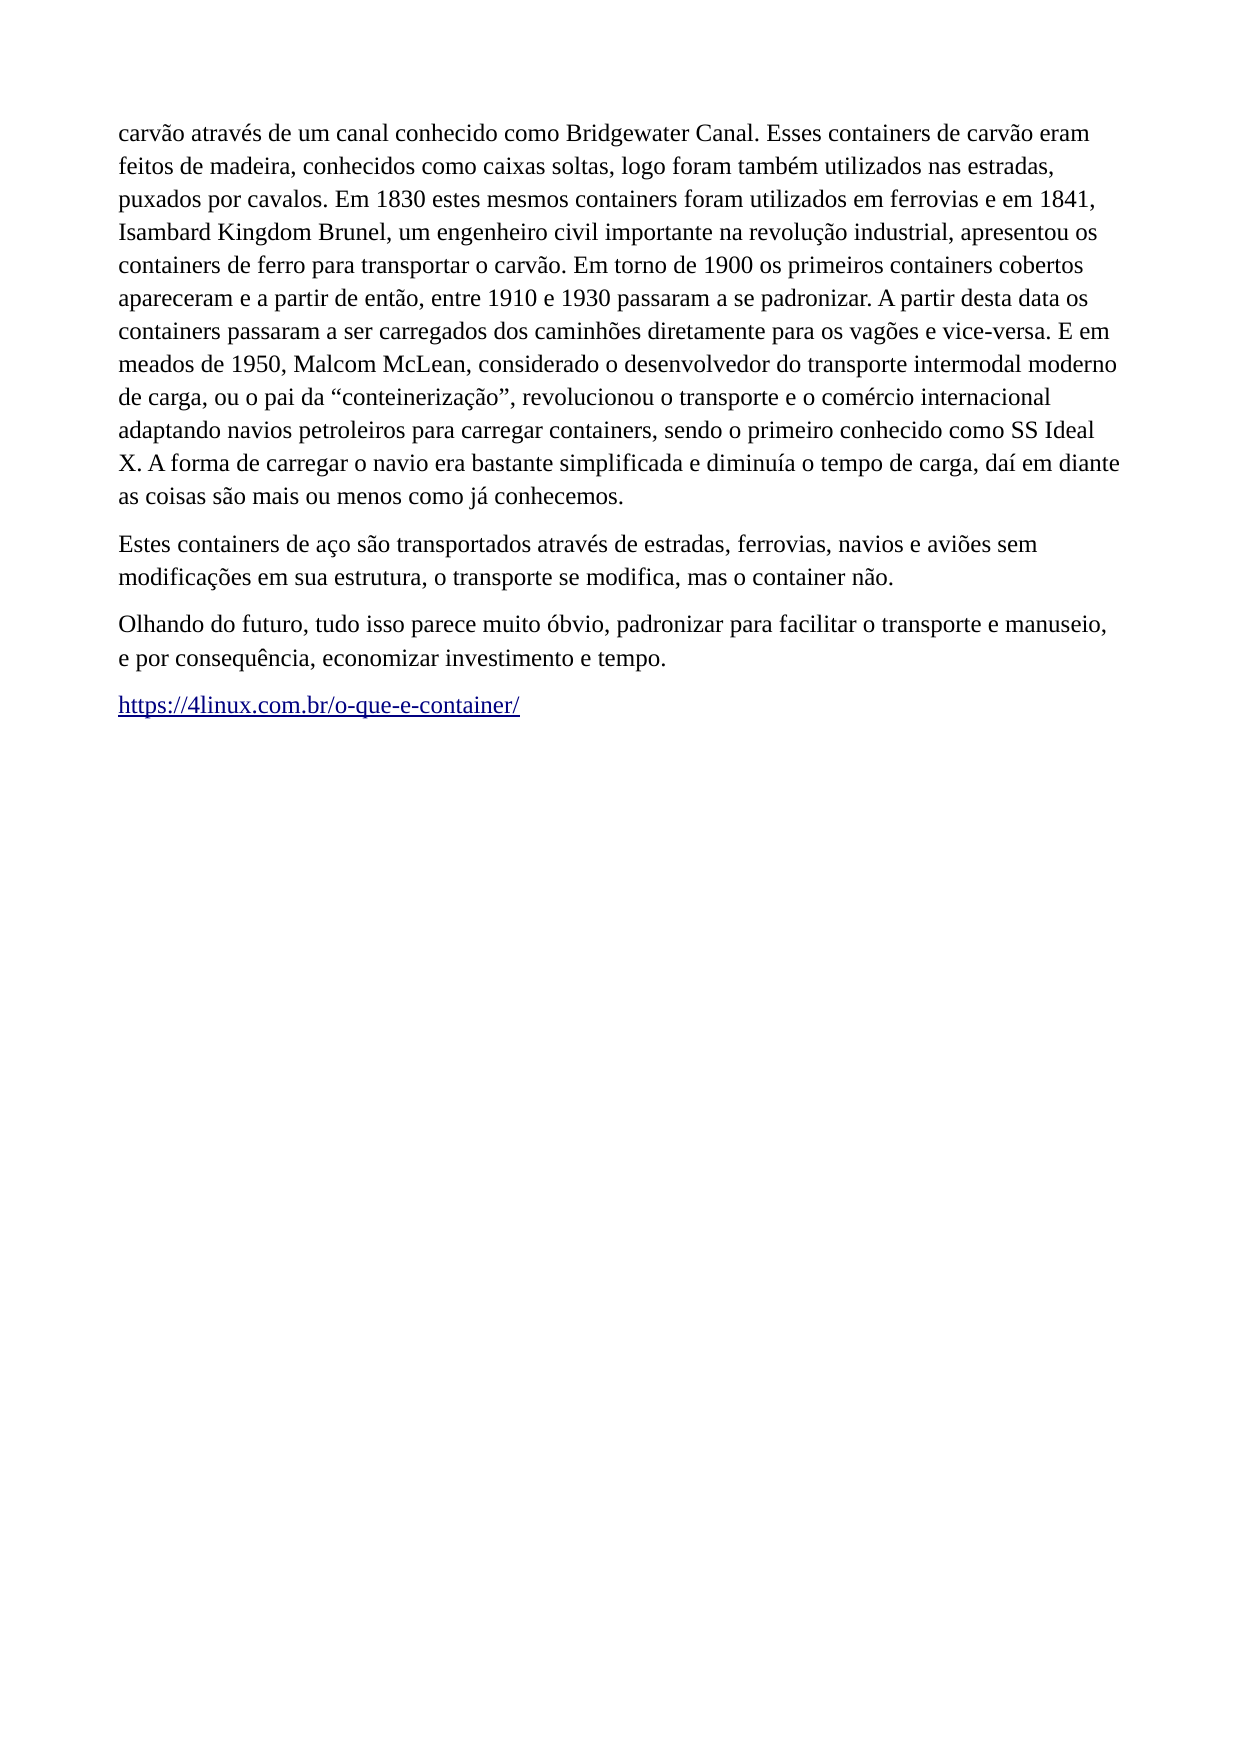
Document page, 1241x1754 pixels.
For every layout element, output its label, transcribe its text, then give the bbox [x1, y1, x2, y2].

text carvão através de um canal conhecido como Bridgewater Canal. Esses containers de carvão eram feitos de madeira, conhecidos como caixas soltas, logo foram também utilizados nas estradas, puxados por cavalos. Em 1830 estes mesmos containers foram utilizados em ferrovias e em 1841, Isambard Kingdom Brunel, um engenheiro civil importante na revolução industrial, apresentou os containers de ferro para transportar o carvão. Em torno de 1900 os primeiros containers cobertos apareceram e a partir de então, entre 1910 e 1930 passaram a se padronizar. A partir desta data os containers passaram a ser carregados dos caminhões diretamente para os vagões e vice-versa. E em meados de 1950, Malcom McLean, considerado o desenvolvedor do transporte intermodal moderno de carga, ou o pai da “conteinerização”, revolucionou o transporte e o comércio internacional adaptando navios petroleiros para carregar containers, sendo o primeiro conhecido como SS Ideal X. A forma de carregar o navio era bastante simplificada e diminuía o tempo de carga, daí em diante as coisas são mais ou menos como já conhecemos. [118, 118, 1122, 510]
text Estes containers de aço são transportados através de estradas, ferrovias, navios e aviões sem modificações em sua estrutura, o transporte se modifica, mas o container não. [118, 529, 1122, 591]
text https://4linux.com.br/o-que-e-container/ [118, 690, 1122, 719]
text Olhando do futuro, tudo isso parece muito óbvio, padronizar para facilitar o transporte e manuseio, e por consequência, economizar investimento e tempo. [118, 609, 1122, 671]
